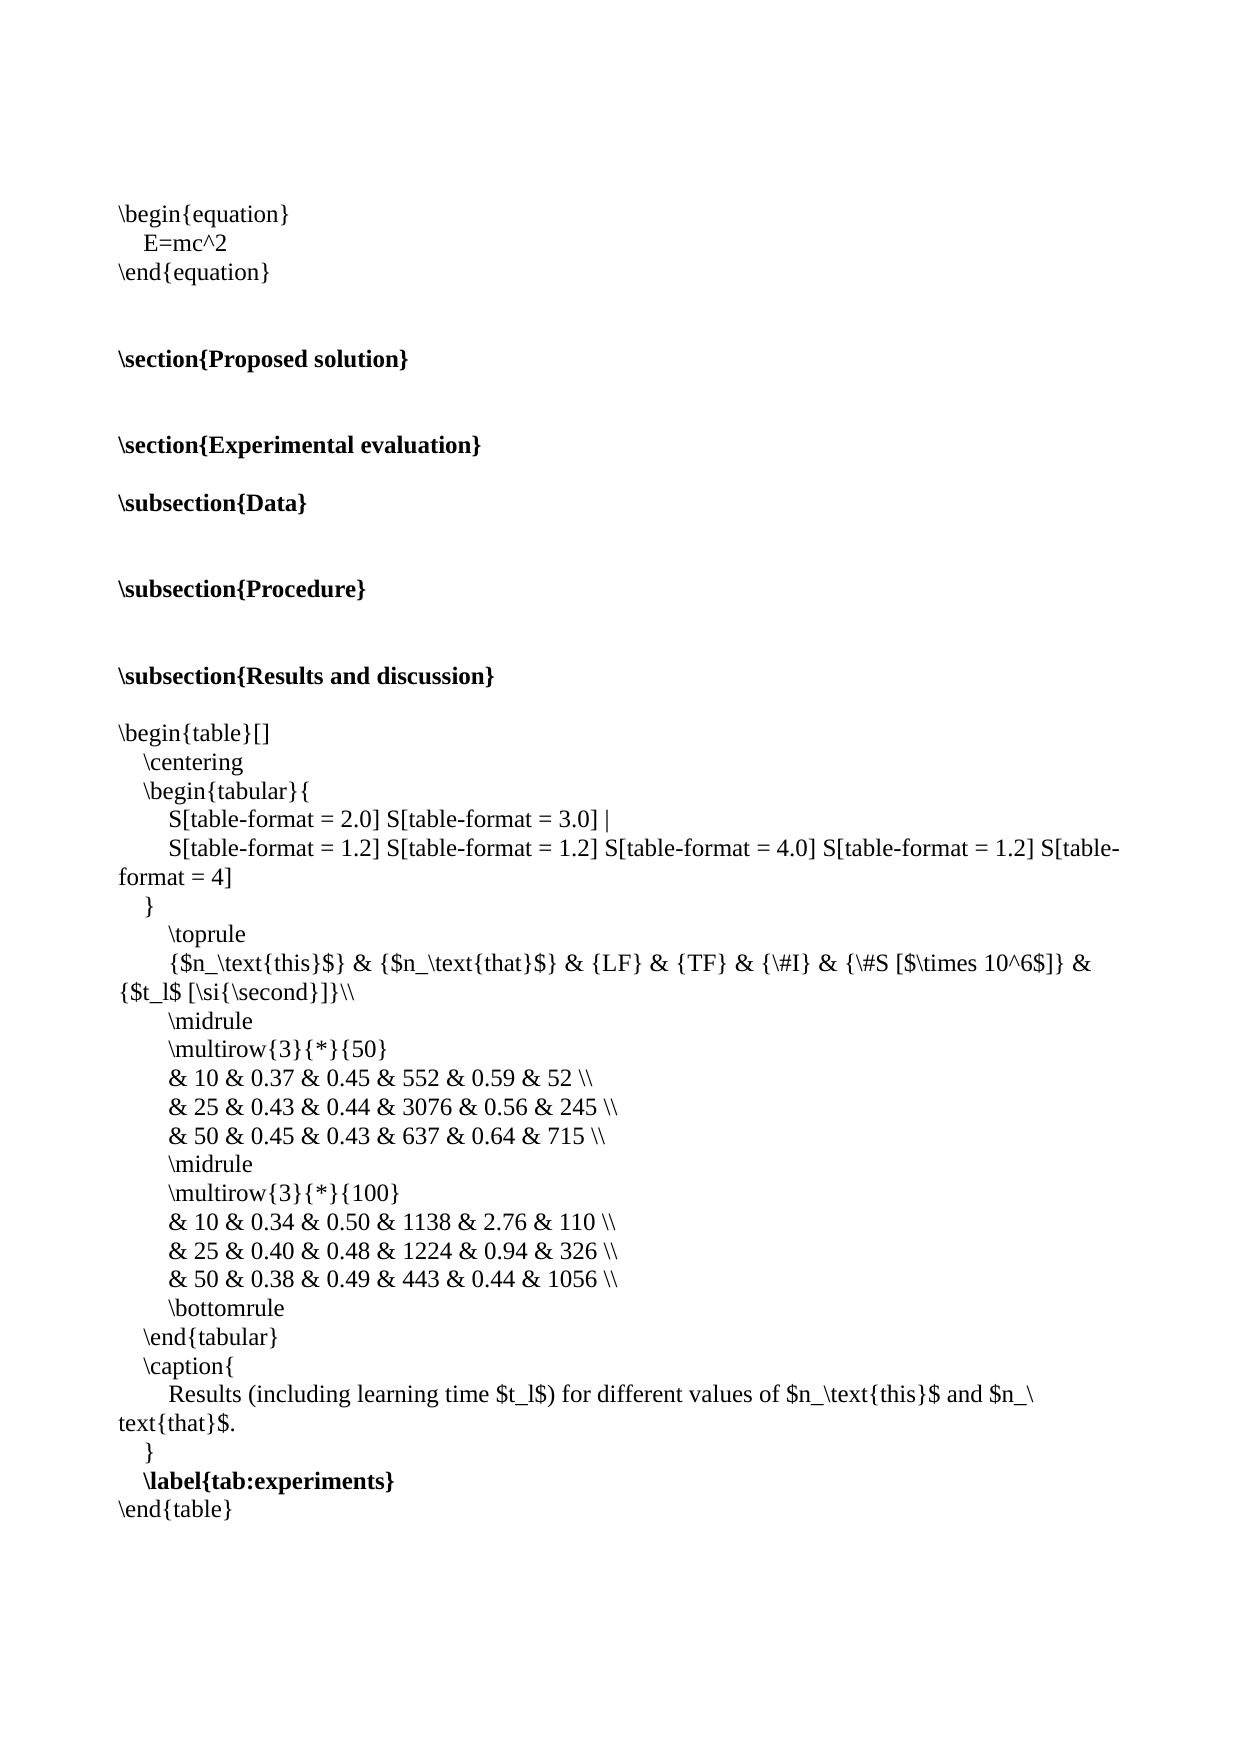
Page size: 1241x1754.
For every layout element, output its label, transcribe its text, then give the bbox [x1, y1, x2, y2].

text & 25 & 0.40 & 0.48 & 1224 & 0.94 & 326 \\ [118, 1236, 1122, 1264]
text \section{Experimental evaluation} [118, 430, 1122, 459]
text \end{table} [118, 1494, 1122, 1523]
text \bottomrule [118, 1293, 1122, 1322]
text \end{tabular} [118, 1322, 1122, 1351]
text \subsection{Results and discussion} [118, 661, 1122, 689]
text \begin{table}[] [118, 718, 1122, 747]
text \end{equation} [118, 257, 1122, 286]
text & 10 & 0.34 & 0.50 & 1138 & 2.76 & 110 \\ [118, 1207, 1122, 1236]
text E=mc^2 [118, 228, 1122, 257]
text {$n_\text{this}$} & {$n_\text{that}$} & {LF} & {TF} & {\#I} & {\#S [$\times 10^6$]} & {$t_l$ [\si{\second}]}\\ [118, 948, 1122, 1006]
text } [118, 891, 1122, 919]
text & 25 & 0.43 & 0.44 & 3076 & 0.56 & 245 \\ [118, 1092, 1122, 1121]
text \caption{ [118, 1351, 1122, 1379]
text Results (including learning time $t_l$) for different values of $n_\text{this}$ and $n_\text{that}$. [118, 1379, 1122, 1437]
text S[table-format = 2.0] S[table-format = 3.0] | [118, 804, 1122, 833]
text \subsection{Data} [118, 488, 1122, 517]
text \begin{tabular}{ [118, 776, 1122, 804]
text \centering [118, 747, 1122, 776]
text \begin{equation} [118, 199, 1122, 228]
text & 10 & 0.37 & 0.45 & 552 & 0.59 & 52 \\ [118, 1063, 1122, 1092]
text \label{tab:experiments} [118, 1466, 1122, 1494]
text } [118, 1437, 1122, 1466]
text \midrule [118, 1149, 1122, 1178]
text \midrule [118, 1006, 1122, 1034]
text \multirow{3}{*}{100} [118, 1178, 1122, 1207]
text & 50 & 0.38 & 0.49 & 443 & 0.44 & 1056 \\ [118, 1264, 1122, 1293]
text \toprule [118, 919, 1122, 948]
text \multirow{3}{*}{50} [118, 1034, 1122, 1063]
text \subsection{Procedure} [118, 574, 1122, 603]
text S[table-format = 1.2] S[table-format = 1.2] S[table-format = 4.0] S[table-format = 1.2] S[table-format = 4] [118, 833, 1122, 891]
text & 50 & 0.45 & 0.43 & 637 & 0.64 & 715 \\ [118, 1121, 1122, 1149]
text \section{Proposed solution} [118, 344, 1122, 372]
